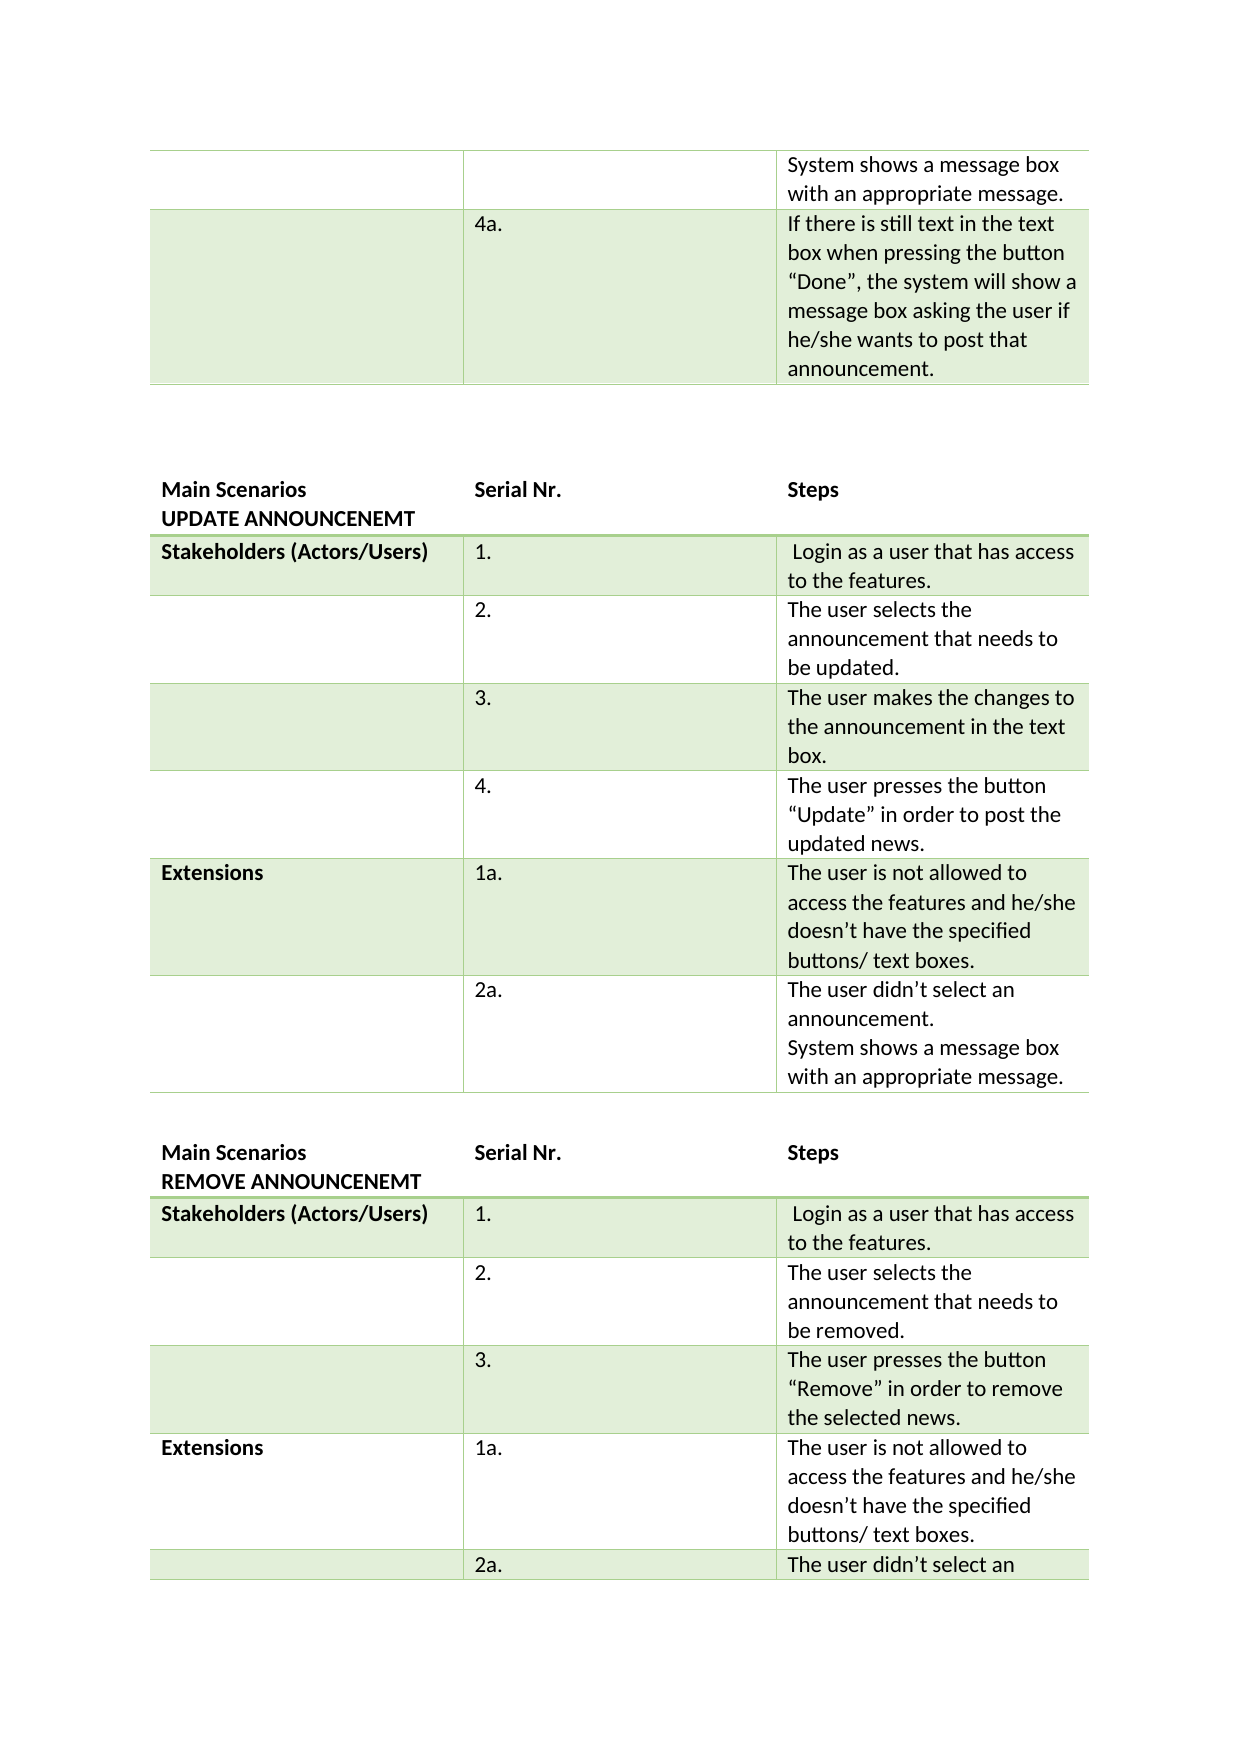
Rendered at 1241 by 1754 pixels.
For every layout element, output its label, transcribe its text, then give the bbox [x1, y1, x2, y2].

table_cell [150, 1346, 463, 1433]
table_cell System shows a message box with an appropriate message. [777, 151, 1089, 209]
table_header Main Scenarios UPDATE ANNOUNCENEMT [150, 476, 463, 534]
table_cell 2. [464, 596, 776, 683]
table_cell 4. [464, 771, 776, 858]
table_cell Extensions [150, 859, 463, 975]
table_header Serial Nr. [463, 1138, 776, 1196]
table_cell Login as a user that has access to the features. [777, 537, 1089, 595]
table_cell [150, 1550, 463, 1579]
table_header Serial Nr. [463, 476, 776, 534]
table_cell 3. [464, 1346, 776, 1433]
table_cell [150, 1258, 463, 1345]
table_cell 1. [464, 537, 776, 595]
table_header Steps [776, 1138, 1089, 1196]
table_cell 1a. [464, 859, 776, 975]
table_cell The user didn’t select an [777, 1550, 1089, 1579]
table_cell 3. [464, 684, 776, 770]
table_cell Stakeholders (Actors/Users) [150, 537, 463, 595]
table_cell 1a. [464, 1434, 776, 1549]
table_cell 2a. [464, 1550, 776, 1579]
table_cell 4a. [464, 210, 776, 383]
table_cell [150, 684, 463, 770]
table_cell The user selects the announcement that needs to be updated. [777, 596, 1089, 683]
table_cell The user selects the announcement that needs to be removed. [777, 1258, 1089, 1345]
table_cell 2a. [464, 976, 776, 1092]
table_cell If there is still text in the text box when pressing the button “Done”, the system will show a message box asking the user if he/she wants to post that announcement. [777, 210, 1089, 383]
table_cell 1. [464, 1199, 776, 1257]
table_cell The user is not allowed to access the features and he/she doesn’t have the specified buttons/ text boxes. [777, 1434, 1089, 1549]
table_cell Stakeholders (Actors/Users) [150, 1199, 463, 1257]
table_cell [150, 596, 463, 683]
table_header Steps [776, 476, 1089, 534]
table_cell [150, 151, 463, 209]
table_cell The user presses the button “Remove” in order to remove the selected news. [777, 1346, 1089, 1433]
table_cell Extensions [150, 1434, 463, 1549]
table_cell The user makes the changes to the announcement in the text box. [777, 684, 1089, 770]
table_cell The user is not allowed to access the features and he/she doesn’t have the specified buttons/ text boxes. [777, 859, 1089, 975]
table_cell [150, 210, 463, 383]
table_cell [150, 771, 463, 858]
table_cell [150, 976, 463, 1092]
table_header Main Scenarios REMOVE ANNOUNCENEMT [150, 1138, 463, 1196]
table_cell [464, 151, 776, 209]
table_cell The user presses the button “Update” in order to post the updated news. [777, 771, 1089, 858]
table_cell Login as a user that has access to the features. [777, 1199, 1089, 1257]
table_cell 2. [464, 1258, 776, 1345]
table_cell The user didn’t select an announcement. System shows a message box with an appropriate message. [777, 976, 1089, 1092]
